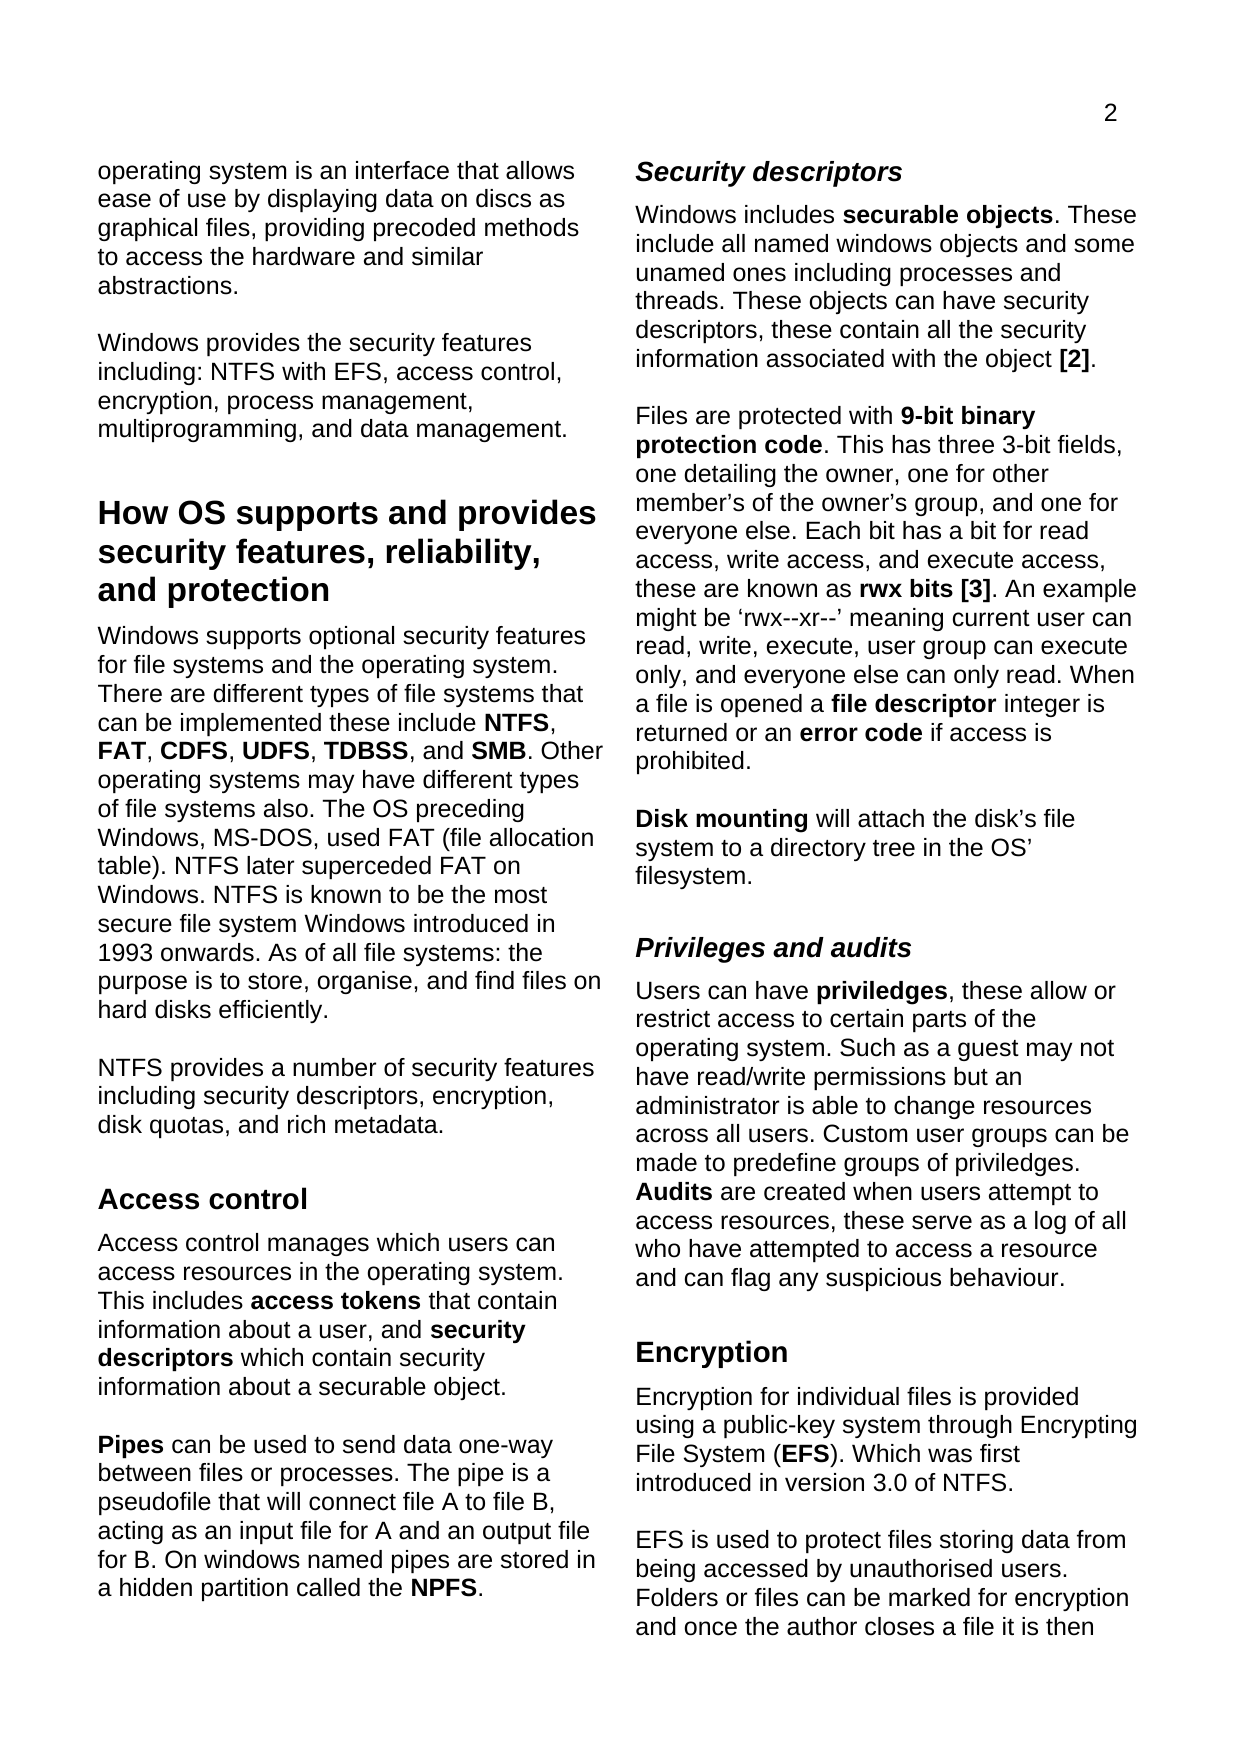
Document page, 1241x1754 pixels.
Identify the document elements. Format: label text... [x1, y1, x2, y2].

text EFS is used to protect files storing data from being accessed by unauthorised users. Folders or files can be marked for encryption and once the author closes a file it is then [635, 1525, 1143, 1640]
text Pipes can be used to send data one-way between files or processes. The pipe is a pseudofile that will connect file A to file B, acting as an input file for A and an output file for B. On windows named pipes are stored in a hidden partition called the NPFS. [97, 1429, 605, 1602]
subtitle Access control [97, 1182, 605, 1216]
text Windows supports optional security features for file systems and the operating system. There are different types of file systems that can be implemented these include NTFS, FAT, CDFS, UDFS, TDBSS, and SMB. Other operating systems may have different types of file systems also. The OS preceding Windows, MS-DOS, used FAT (file allocation table). NTFS later superceded FAT on Windows. NTFS is known to be the most secure file system Windows introduced in 1993 onwards. As of all file systems: the purpose is to store, organise, and find files on hard disks efficiently. [97, 621, 605, 1024]
subtitle Security descriptors [635, 156, 1143, 188]
text Access control manages which users can access resources in the operating system. This includes access tokens that contain information about a user, and security descriptors which contain security information about a securable object. [97, 1228, 605, 1401]
text Windows provides the security features including: NTFS with EFS, access control, encryption, process management, multiprogramming, and data management. [97, 328, 605, 443]
text NTFS provides a number of security features including security descriptors, encryption, disk quotas, and rich metadata. [97, 1052, 605, 1139]
subtitle Privileges and audits [635, 931, 1143, 963]
subtitle How OS supports and provides security features, reliability, and protection [97, 493, 605, 609]
text operating system is an interface that allows ease of use by displaying data on discs as graphical files, providing precoded methods to access the hardware and similar abstractions. [97, 156, 605, 299]
text Windows includes securable objects. These include all named windows objects and some unamed ones including processes and threads. These objects can have security descriptors, these contain all the security information associated with the object [2]. [635, 200, 1143, 373]
text Users can have priviledges, these allow or restrict access to certain parts of the operating system. Such as a guest may not have read/write permissions but an administrator is able to change resources across all users. Custom user groups can be made to predefine groups of priviledges. Audits are created when users attempt to access resources, these serve as a log of all who have attempted to access a resource and can flag any suspicious behaviour. [635, 976, 1143, 1292]
text Disk mounting will attach the disk’s file system to a directory tree in the OS’ filesystem. [635, 804, 1143, 890]
text Files are protected with 9-bit binary protection code. This has three 3-bit fields, one detailing the owner, one for other member’s of the owner’s group, and one for everyone else. Each bit has a bit for read access, write access, and execute access, these are known as rwx bits [3]. An example might be ‘rwx--xr--’ meaning current user can read, write, execute, user group can execute only, and everyone else can only read. When a file is opened a file descriptor integer is returned or an error code if access is prohibited. [635, 401, 1143, 775]
subtitle Encryption [635, 1335, 1143, 1369]
text Encryption for individual files is provided using a public-key system through Encrypting File System (EFS). Which was first introduced in version 3.0 of NTFS. [635, 1382, 1143, 1497]
